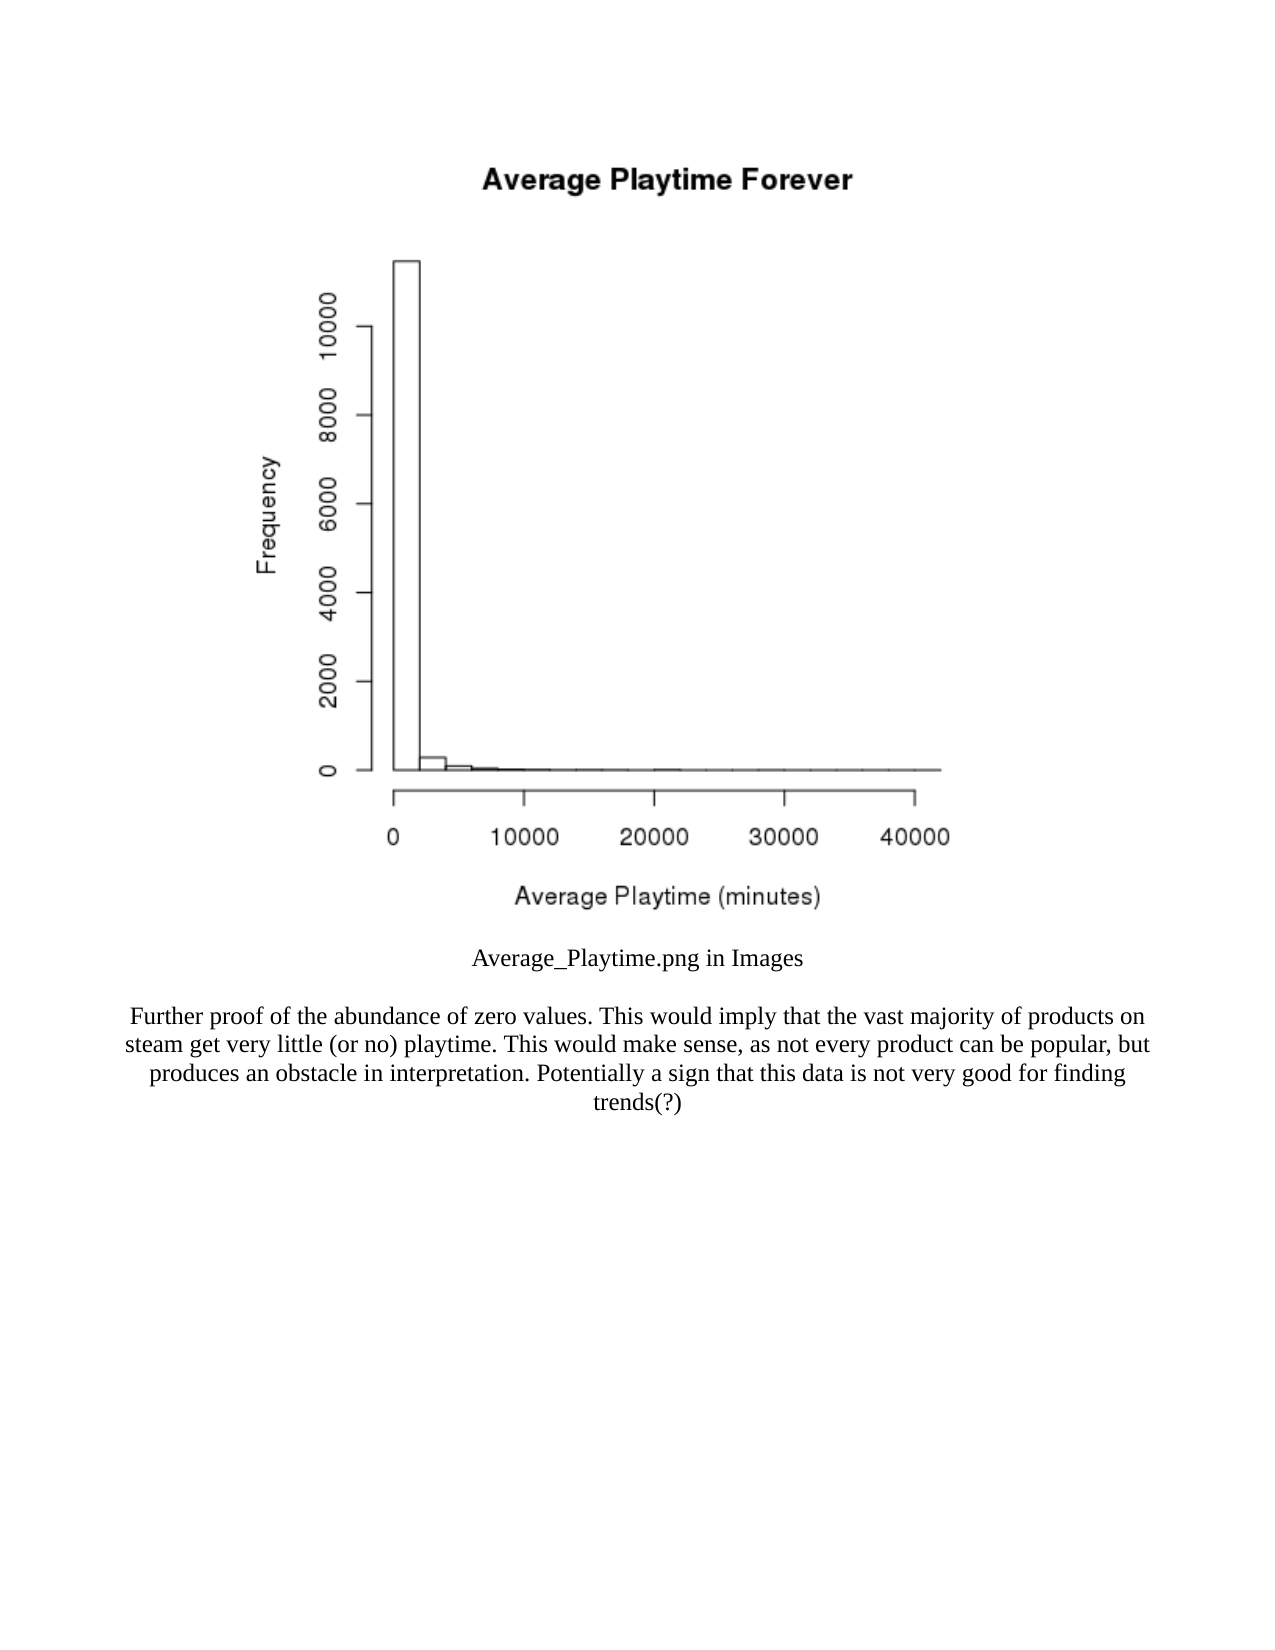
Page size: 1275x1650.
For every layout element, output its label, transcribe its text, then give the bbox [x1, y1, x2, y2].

picture [249, 118, 1026, 944]
text Further proof of the abundance of zero values. This would imply that the vast majority of products on steam get very little (or no) playtime. This would make sense, as not every product can be popular, but produces an obstacle in interpretation. Potentially a sign that this data is not very good for finding trends(?) [118, 1001, 1157, 1116]
text Average_Playtime.png in Images [118, 118, 1157, 972]
